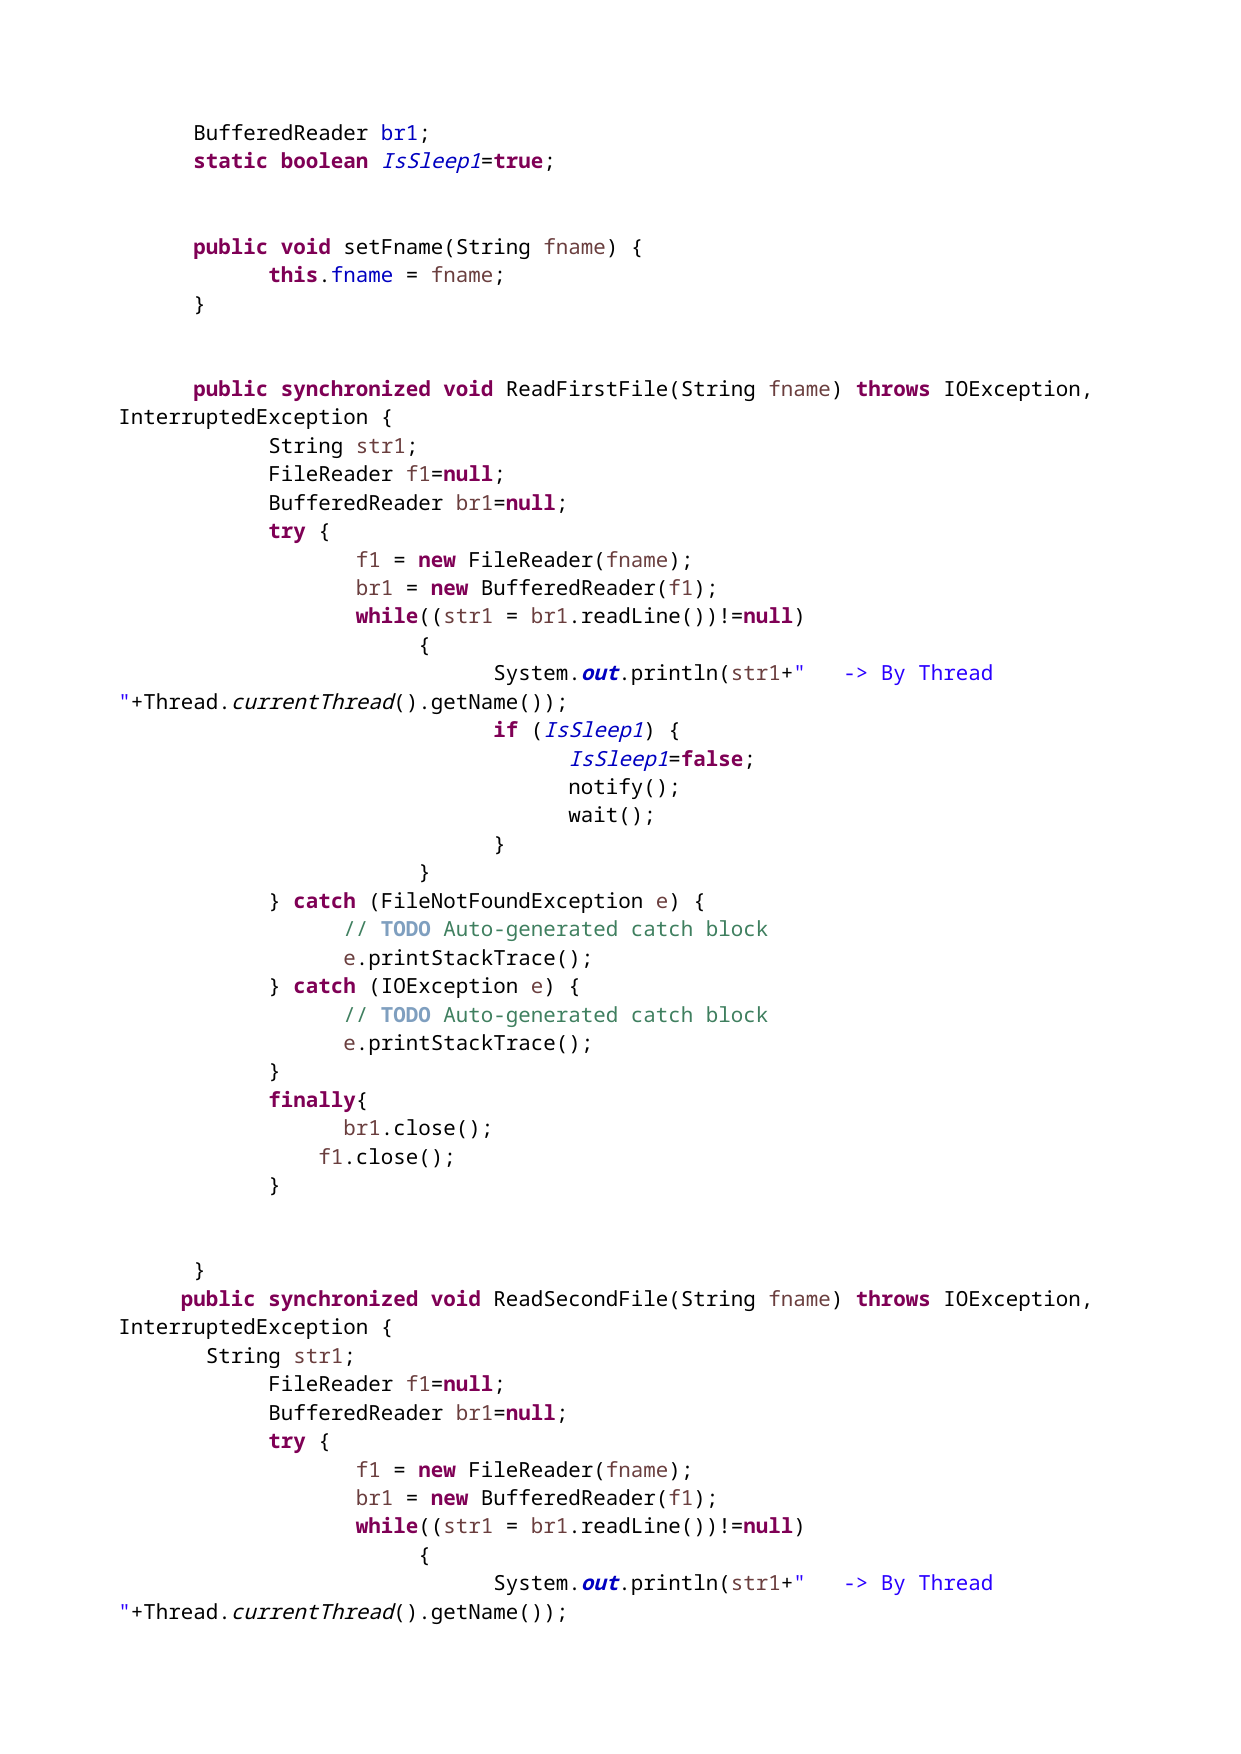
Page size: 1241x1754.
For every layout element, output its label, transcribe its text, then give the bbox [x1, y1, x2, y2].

text BufferedReader br1=null; [118, 1398, 1122, 1426]
text br1.close(); [118, 1113, 1122, 1142]
text } catch (IOException e) { [118, 971, 1122, 1000]
text } [118, 829, 1122, 857]
text BufferedReader br1=null; [118, 488, 1122, 516]
text f1 = new FileReader(fname); [118, 545, 1122, 573]
text f1 = new FileReader(fname); [118, 1455, 1122, 1483]
text static boolean IsSleep1=true; [118, 147, 1122, 175]
text while((str1 = br1.readLine())!=null) [118, 602, 1122, 630]
text public synchronized void ReadSecondFile(String fname) throws IOException, InterruptedException { [118, 1284, 1122, 1341]
text } [118, 1170, 1122, 1199]
text while((str1 = br1.readLine())!=null) [118, 1512, 1122, 1540]
text IsSleep1=false; [118, 744, 1122, 772]
text f1.close(); [118, 1142, 1122, 1170]
text try { [118, 516, 1122, 545]
text e.printStackTrace(); [118, 943, 1122, 971]
text // TODO Auto-generated catch block [118, 1000, 1122, 1028]
text { [118, 630, 1122, 658]
text { [118, 1540, 1122, 1568]
text } catch (FileNotFoundException e) { [118, 886, 1122, 914]
text FileReader f1=null; [118, 459, 1122, 488]
text FileReader f1=null; [118, 1369, 1122, 1398]
text try { [118, 1426, 1122, 1455]
text finally{ [118, 1085, 1122, 1113]
text public void setFname(String fname) { [118, 232, 1122, 260]
text System.out.println(str1+" -> By Thread "+Thread.currentThread().getName()); [118, 1568, 1122, 1625]
text } [118, 1057, 1122, 1085]
text public synchronized void ReadFirstFile(String fname) throws IOException, InterruptedException { [118, 374, 1122, 431]
text // TODO Auto-generated catch block [118, 914, 1122, 943]
text e.printStackTrace(); [118, 1028, 1122, 1057]
text System.out.println(str1+" -> By Thread "+Thread.currentThread().getName()); [118, 658, 1122, 715]
text String str1; [118, 1341, 1122, 1369]
text } [118, 289, 1122, 317]
text if (IsSleep1) { [118, 715, 1122, 744]
text notify(); [118, 772, 1122, 801]
text String str1; [118, 431, 1122, 459]
text wait(); [118, 801, 1122, 829]
text } [118, 1256, 1122, 1284]
text BufferedReader br1; [118, 118, 1122, 147]
text this.fname = fname; [118, 260, 1122, 289]
text br1 = new BufferedReader(f1); [118, 1483, 1122, 1512]
text br1 = new BufferedReader(f1); [118, 573, 1122, 602]
text } [118, 857, 1122, 886]
